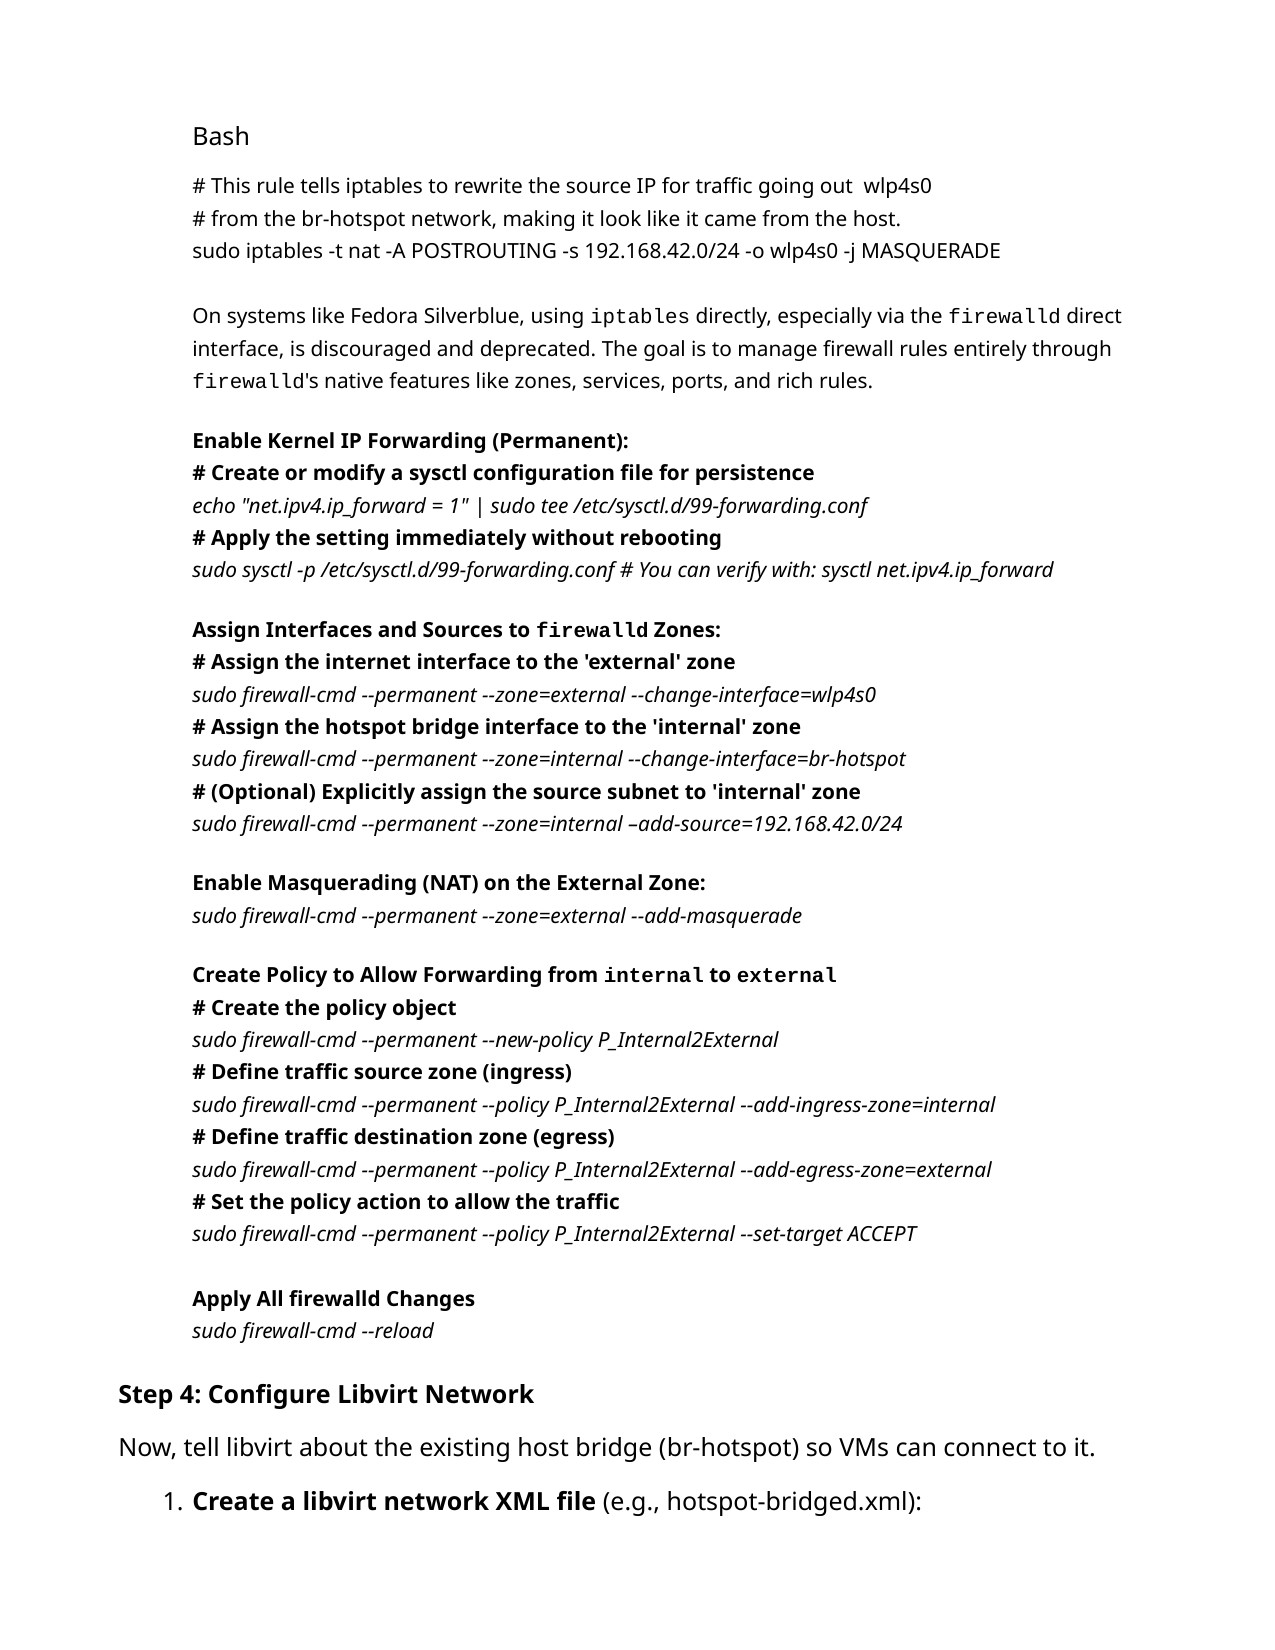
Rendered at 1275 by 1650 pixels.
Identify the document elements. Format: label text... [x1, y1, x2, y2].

text Now, tell libvirt about the existing host bridge (br-hotspot) so VMs can connect to it. [118, 1430, 1157, 1464]
list # This rule tells iptables to rewrite the source IP for traffic going out wlp4s0 [162, 171, 1157, 200]
text # Apply the setting immediately without rebooting [118, 523, 1157, 552]
text Step 4: Configure Libvirt Network [118, 1377, 1157, 1411]
text # Define traffic destination zone (egress) [118, 1122, 1157, 1151]
text sudo firewall-cmd --permanent --zone=external --add-masquerade [118, 901, 1157, 929]
text # Create or modify a sysctl configuration file for persistence [118, 458, 1157, 487]
text # Assign the hotspot bridge interface to the 'internal' zone [118, 712, 1157, 741]
text sudo firewall-cmd --reload [118, 1317, 1157, 1345]
text Enable Kernel IP Forwarding (Permanent): [118, 426, 1157, 454]
text sudo firewall-cmd --permanent --policy P_Internal2External --set-target ACCEPT [118, 1219, 1157, 1248]
text Enable Masquerading (NAT) on the External Zone: [118, 868, 1157, 897]
text sudo firewall-cmd --permanent --policy P_Internal2External --add-ingress-zone=internal [118, 1090, 1157, 1118]
text sudo firewall-cmd --permanent --zone=internal --change-interface=br-hotspot [118, 744, 1157, 773]
list # from the br-hotspot network, making it look like it came from the host. [162, 204, 1157, 232]
text # Define traffic source zone (ingress) [118, 1057, 1157, 1086]
text sudo firewall-cmd --permanent --new-policy P_Internal2External [118, 1025, 1157, 1053]
text sudo firewall-cmd --permanent --zone=external --change-interface=wlp4s0 [118, 680, 1157, 708]
list Create a libvirt network XML file (e.g., hotspot-bridged.xml): [162, 1483, 1157, 1517]
text echo "net.ipv4.ip_forward = 1" | sudo tee /etc/sysctl.d/99-forwarding.conf [118, 491, 1157, 519]
text # Set the policy action to allow the traffic [118, 1187, 1157, 1216]
list On systems like Fedora Silverblue, using iptables directly, especially via the firewalld direct interface, is discouraged and deprecated. The goal is to manage firewall rules entirely through firewalld's native features like zones, services, ports, and rich rules. [162, 302, 1157, 395]
text sudo firewall-cmd --permanent --policy P_Internal2External --add-egress-zone=external [118, 1155, 1157, 1183]
list sudo iptables -t nat -A POSTROUTING -s 192.168.42.0/24 -o wlp4s0 -j MASQUERADE [162, 236, 1157, 265]
text Assign Interfaces and Sources to firewalld Zones: [118, 615, 1157, 643]
text sudo firewall-cmd --permanent --zone=internal –add-source=192.168.42.0/24 [118, 809, 1157, 838]
text Apply All firewalld Changes [118, 1284, 1157, 1313]
text sudo sysctl -p /etc/sysctl.d/99-forwarding.conf # You can verify with: sysctl net.ipv4.ip_forward [118, 556, 1157, 584]
text # Assign the internet interface to the 'external' zone [118, 647, 1157, 676]
list Bash [162, 118, 1157, 152]
text # Create the policy object [118, 993, 1157, 1021]
text Create Policy to Allow Forwarding from internal to external [118, 960, 1157, 989]
text # (Optional) Explicitly assign the source subnet to 'internal' zone [118, 777, 1157, 805]
